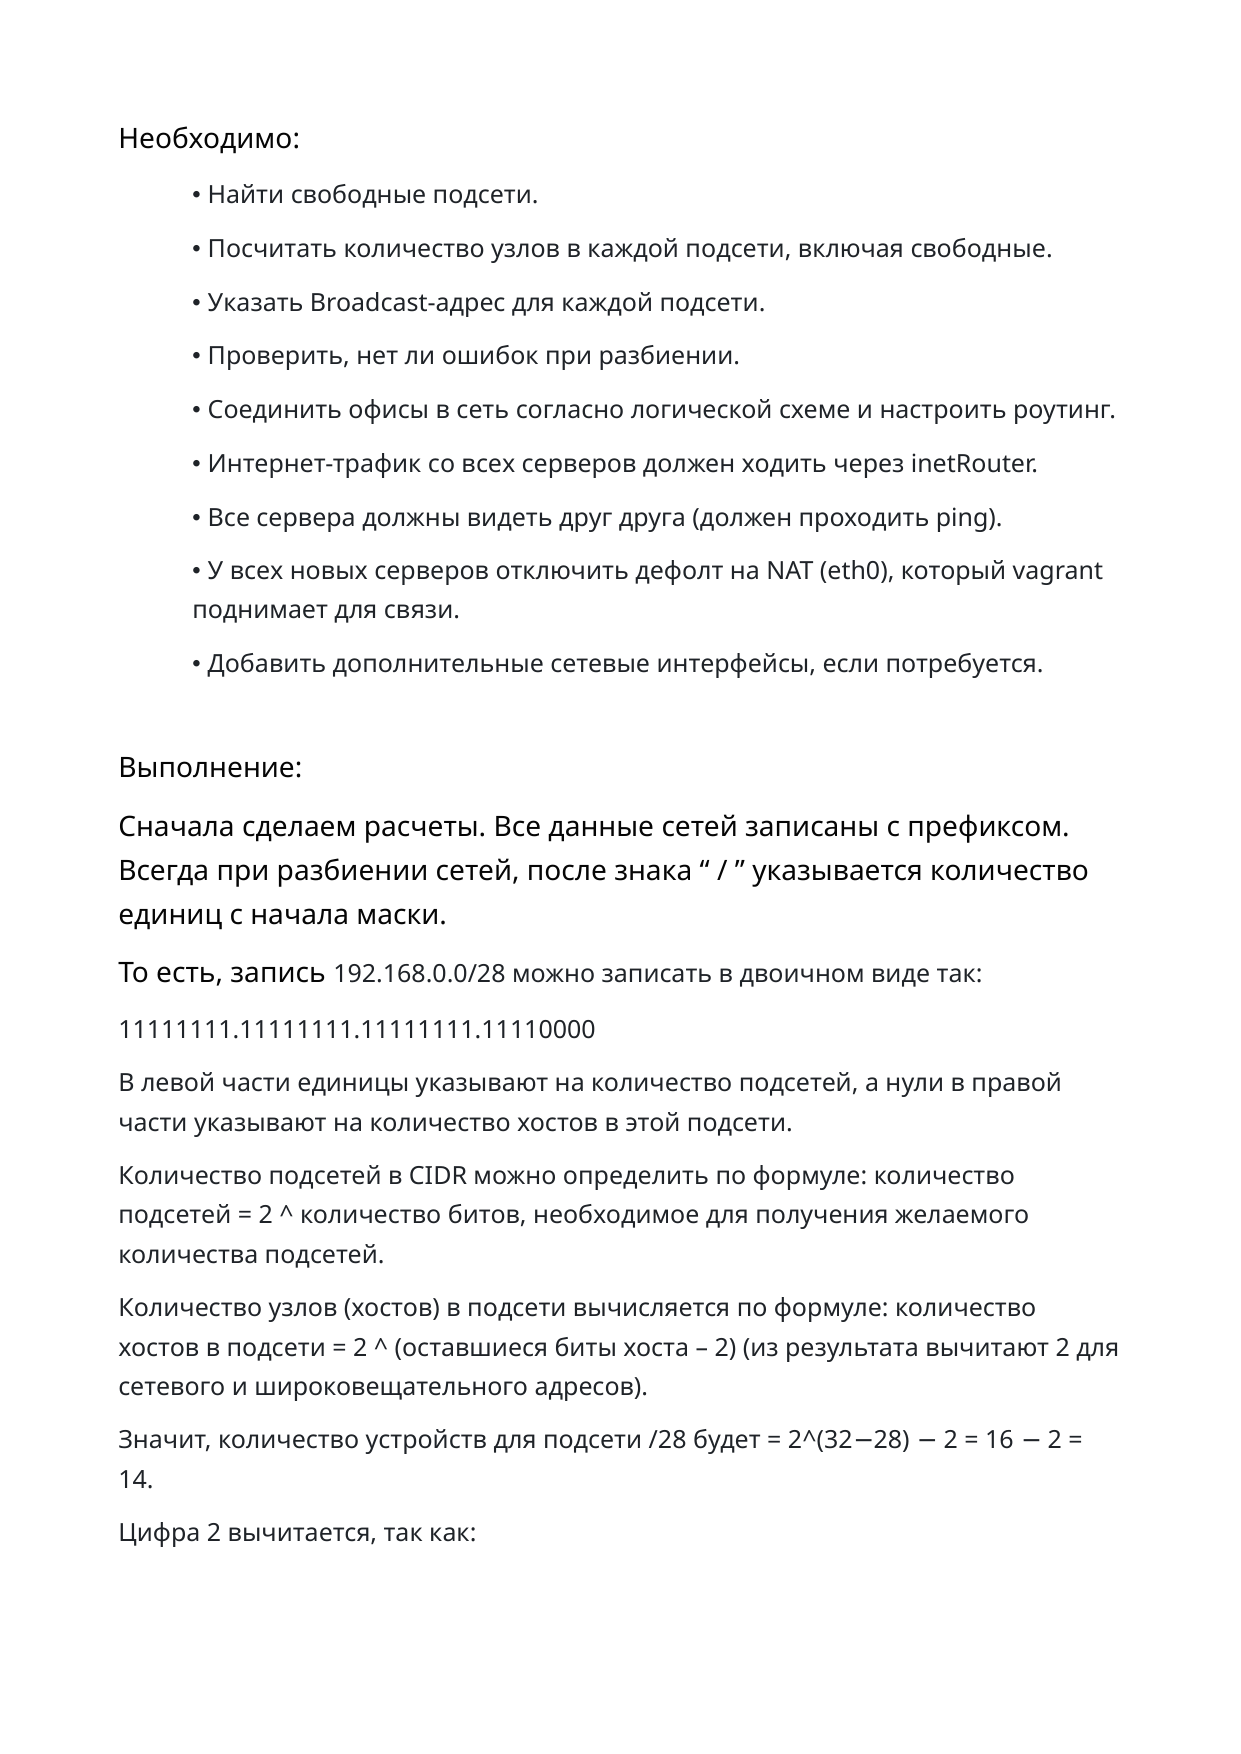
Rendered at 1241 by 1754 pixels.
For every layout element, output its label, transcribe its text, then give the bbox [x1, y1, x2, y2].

text Сначала сделаем расчеты. Все данные сетей записаны с префиксом. Всегда при разбиении сетей, после знака “ / ” указывается количество единиц с начала маски. [118, 806, 1122, 932]
list Указать Broadcast-адрес для каждой подсети. [118, 284, 1122, 318]
list Соединить офисы в сеть согласно логической схеме и настроить роутинг. [118, 392, 1122, 426]
text Значит, количество устройств для подсети /28 будет = 2^(32−28) − 2 = 16 − 2 = 14. [118, 1422, 1122, 1495]
text В левой части единицы указывают на количество подсетей, а нули в правой части указывают на количество хостов в этой подсети. [118, 1065, 1122, 1138]
list Найти свободные подсети. [118, 177, 1122, 211]
text Необходимо: [118, 118, 1122, 156]
list Все сервера должны видеть друг друга (должен проходить ping). [118, 499, 1122, 533]
list Посчитать количество узлов в каждой подсети, включая свободные. [118, 231, 1122, 264]
text 11111111.11111111.11111111.11110000 [118, 1011, 1122, 1045]
text Количество подсетей в CIDR можно определить по формуле: количество подсетей = 2 ^ количество битов, необходимое для получения желаемого количества подсетей. [118, 1158, 1122, 1270]
text Количество узлов (хостов) в подсети вычисляется по формуле: количество хостов в подсети = 2 ^ (оставшиеся биты хоста – 2) (из результата вычитают 2 для сетевого и широковещательного адресов). [118, 1290, 1122, 1402]
text Выполнение: [118, 747, 1122, 786]
text Цифра 2 вычитается, так как: [118, 1515, 1122, 1549]
list Интернет-трафик со всех серверов должен ходить через inetRouter. [118, 446, 1122, 479]
list Добавить дополнительные сетевые интерфейсы, если потребуется. [118, 646, 1122, 680]
text То есть, запись 192.168.0.0/28 можно записать в двоичном виде так: [118, 953, 1122, 991]
list Проверить, нет ли ошибок при разбиении. [118, 338, 1122, 372]
list У всех новых серверов отключить дефолт на NAT (eth0), который vagrant поднимает для связи. [118, 553, 1122, 626]
